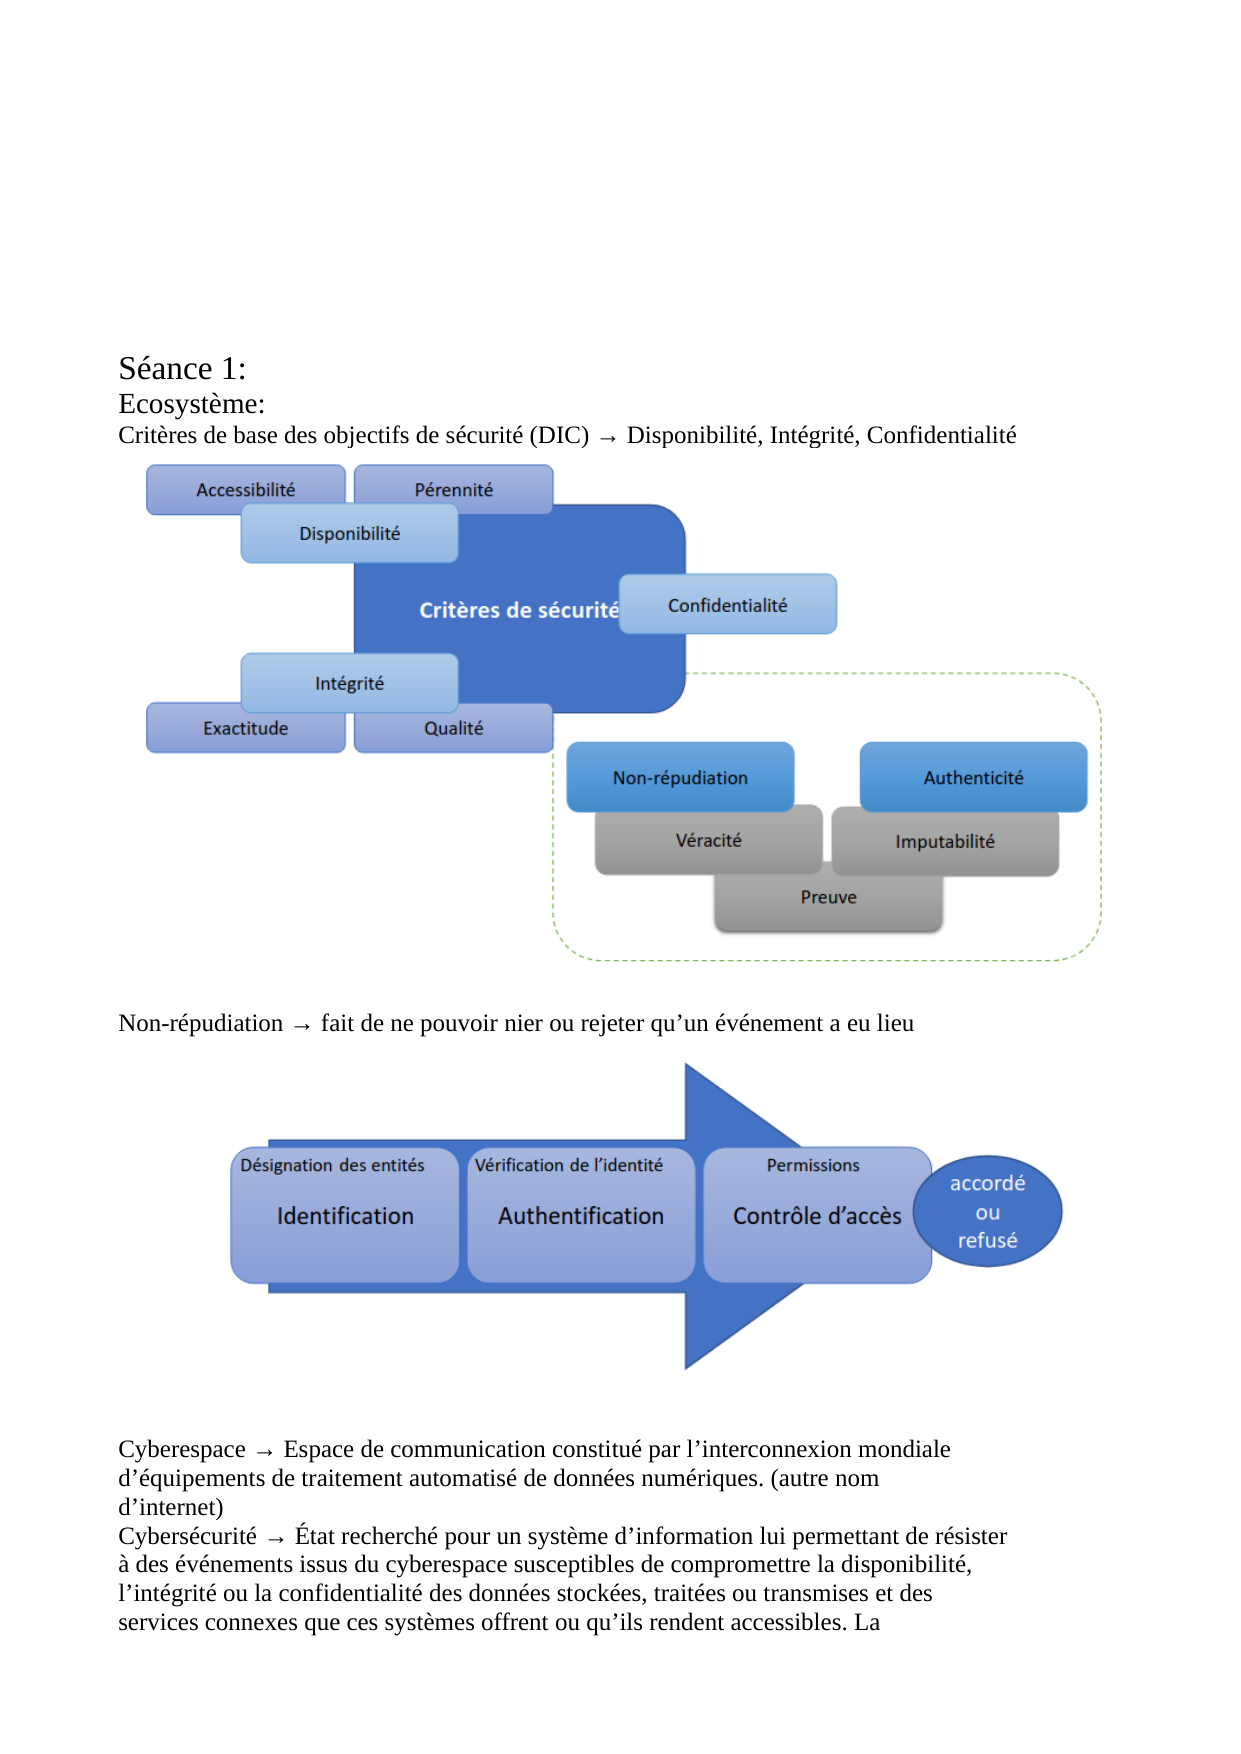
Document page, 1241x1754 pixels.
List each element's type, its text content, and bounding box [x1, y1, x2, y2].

text à des événements issus du cyberespace susceptibles de compromettre la disponibilité, [118, 1549, 1122, 1578]
text Ecosystème: [118, 386, 1122, 420]
text Critères de base des objectifs de sécurité (DIC) → Disponibilité, Intégrité, Confidentialité [118, 420, 1122, 448]
text d’internet) [118, 1492, 1122, 1521]
picture [118, 448, 1123, 979]
text Cybersécurité → État recherché pour un système d’information lui permettant de résister [118, 1521, 1122, 1549]
text Séance 1: [118, 348, 1122, 386]
text Cyberespace → Espace de communication constitué par l’interconnexion mondiale [118, 1434, 1122, 1463]
text l’intégrité ou la confidentialité des données stockées, traitées ou transmises et des [118, 1578, 1122, 1607]
text services connexes que ces systèmes offrent ou qu’ils rendent accessibles. La [118, 1607, 1122, 1636]
text d’équipements de traitement automatisé de données numériques. (autre nom [118, 1463, 1122, 1492]
text Non-répudiation → fait de ne pouvoir nier ou rejeter qu’un événement a eu lieu [118, 1008, 1122, 1036]
picture [201, 1052, 1087, 1377]
